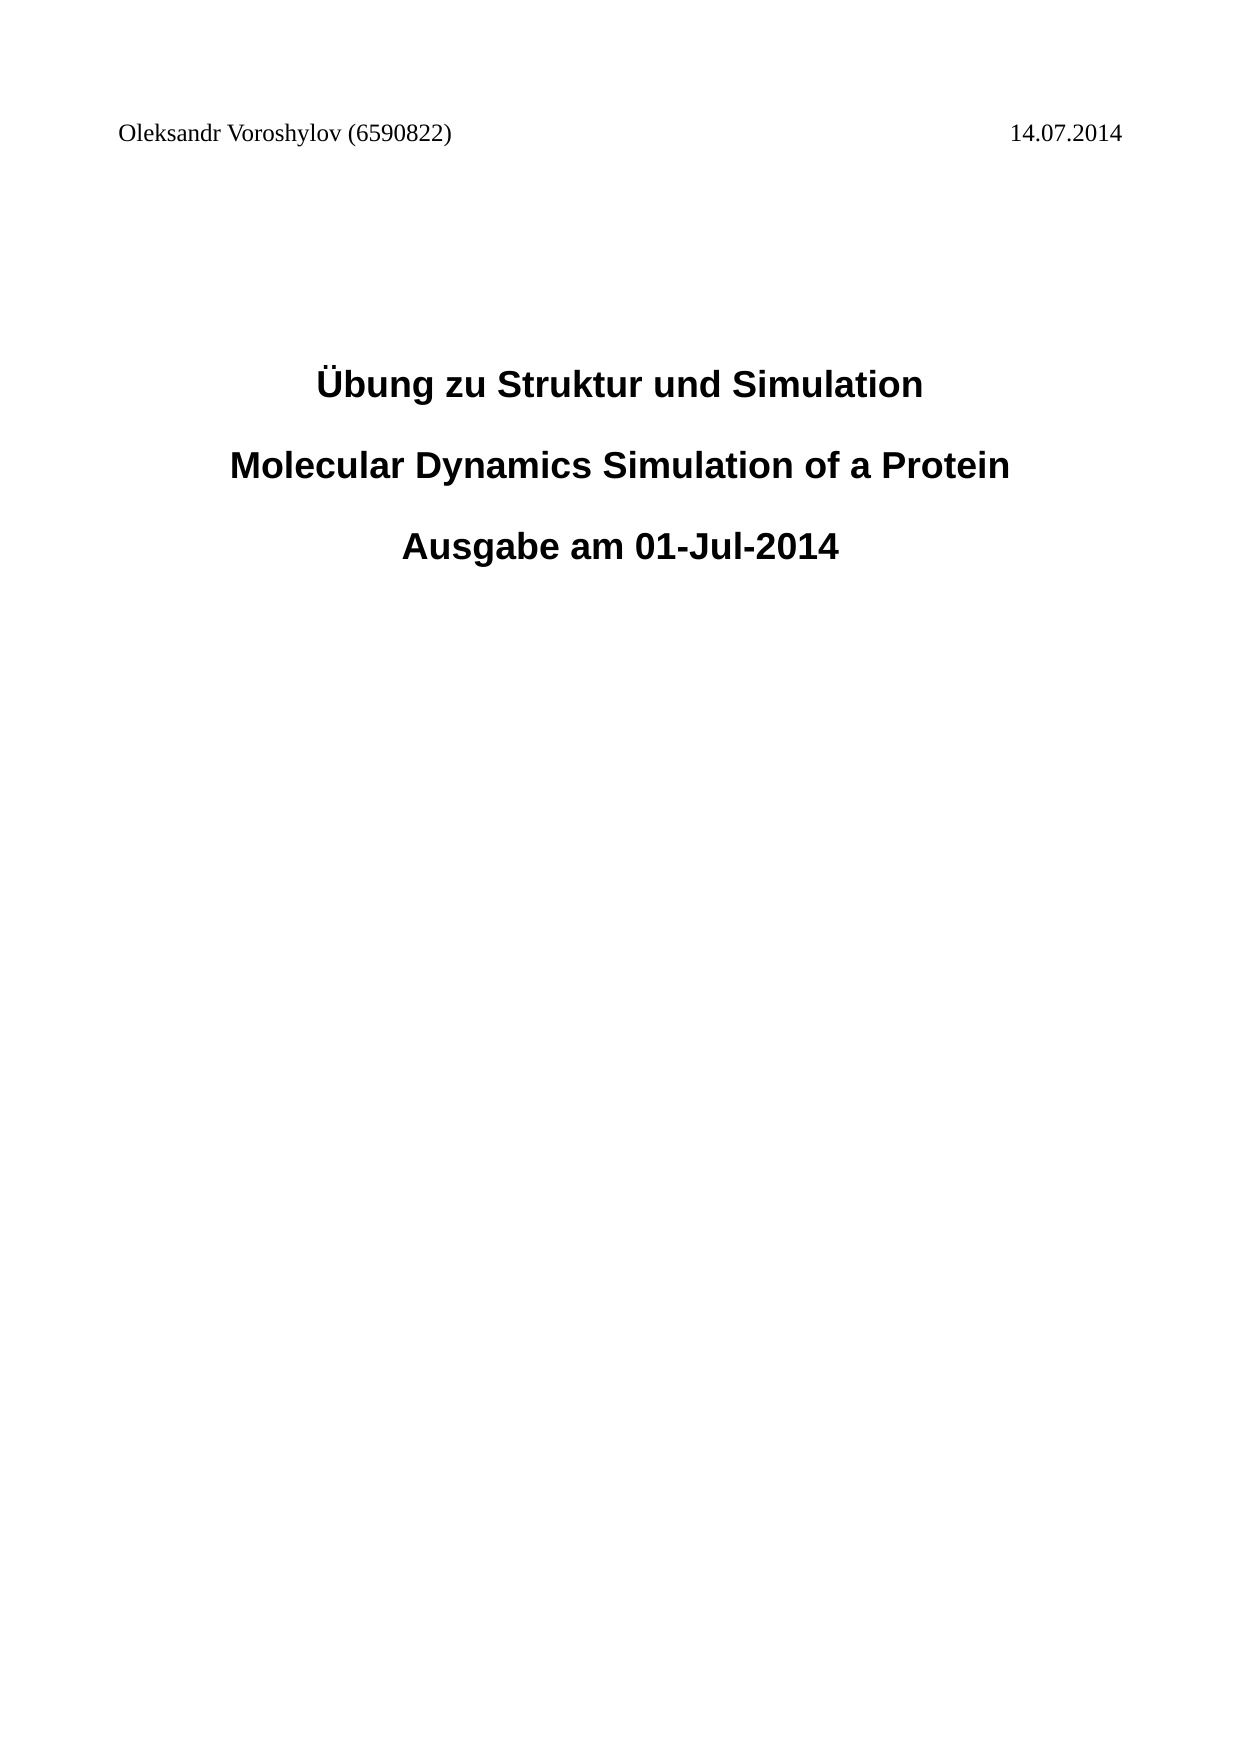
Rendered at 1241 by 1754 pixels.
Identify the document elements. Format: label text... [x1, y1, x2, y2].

title Ausgabe am 01-Jul-2014 [118, 524, 1122, 567]
title Molecular Dynamics Simulation of a Protein [118, 443, 1122, 486]
title Übung zu Struktur und Simulation [118, 363, 1122, 406]
